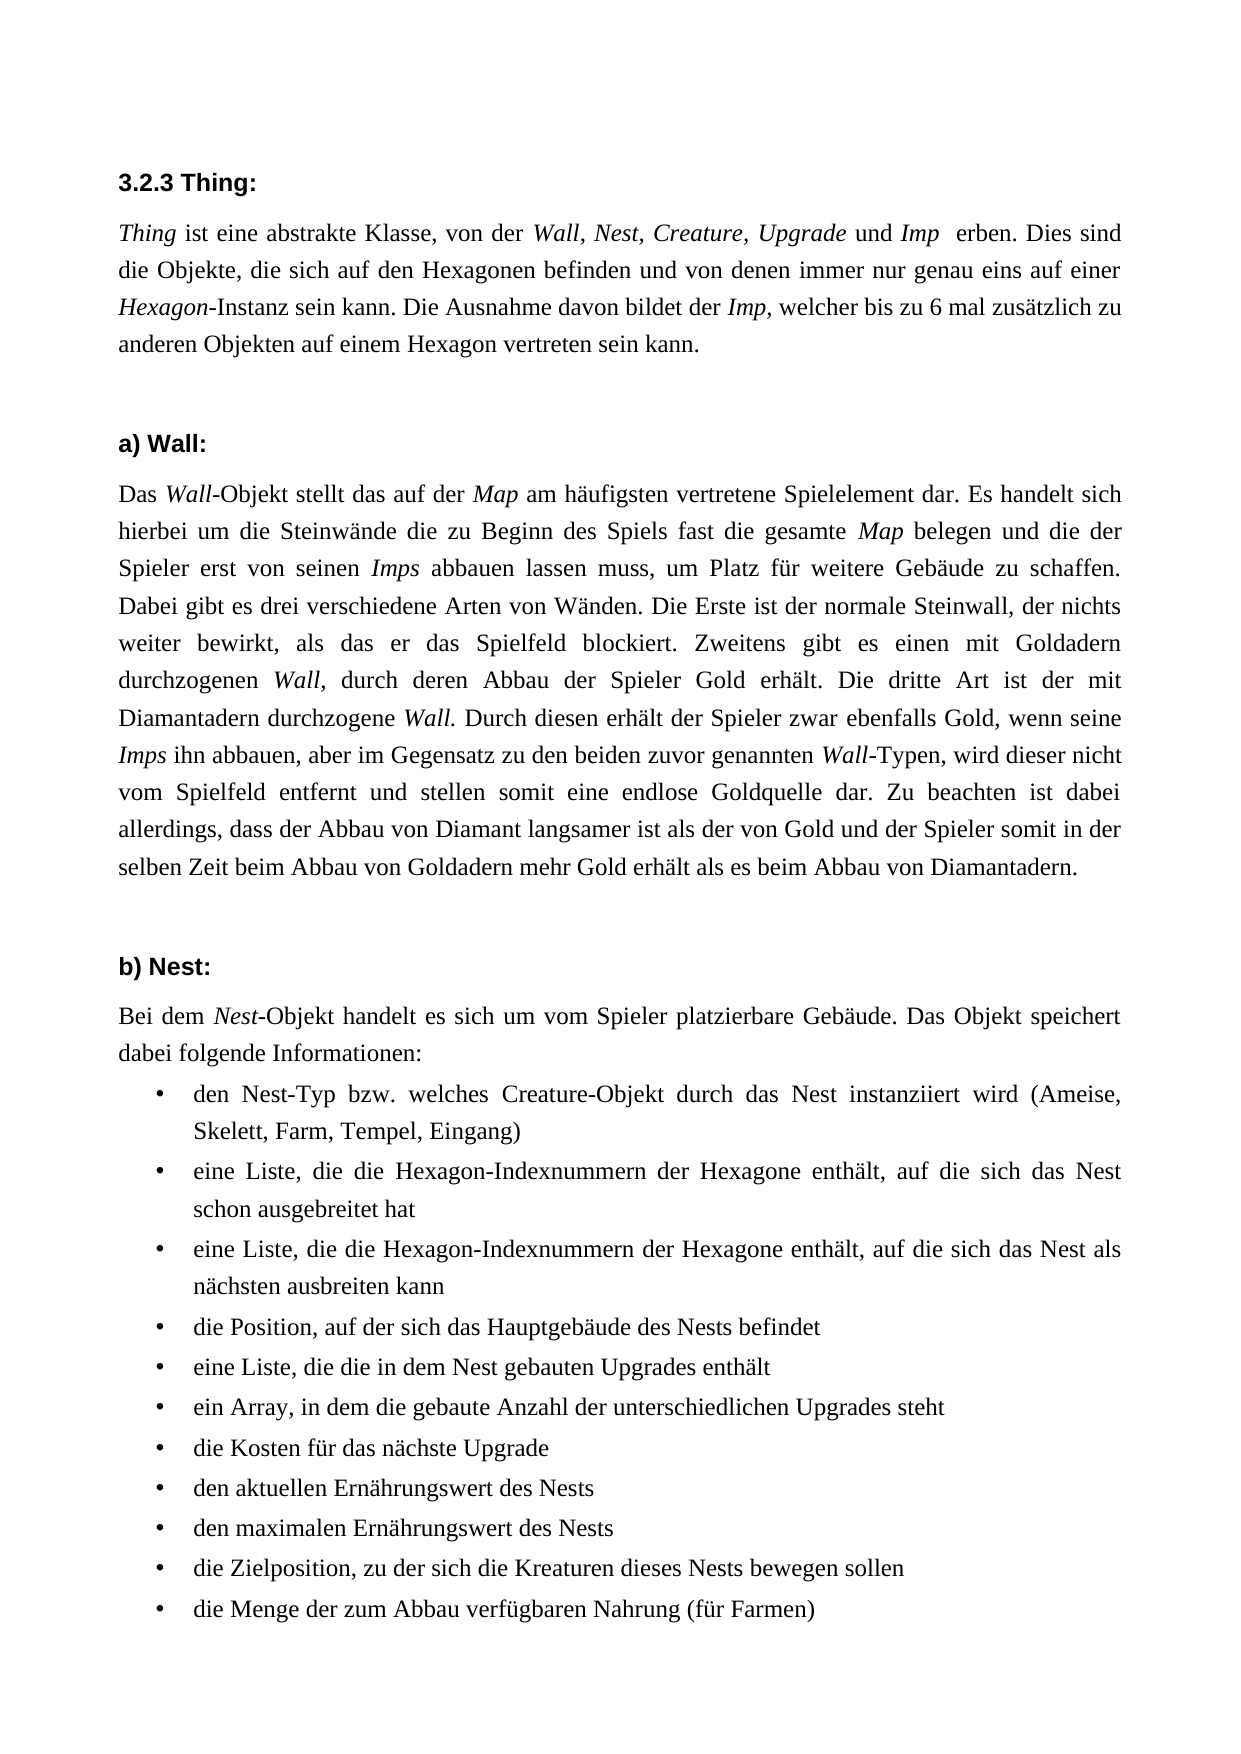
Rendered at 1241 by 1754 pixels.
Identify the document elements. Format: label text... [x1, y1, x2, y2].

list ein Array, in dem die gebaute Anzahl der unterschiedlichen Upgrades steht [156, 1392, 1122, 1421]
list eine Liste, die die Hexagon-Indexnummern der Hexagone enthält, auf die sich das Nest schon ausgebreitet hat [156, 1156, 1122, 1222]
text Bei dem Nest-Objekt handelt es sich um vom Spieler platzierbare Gebäude. Das Objekt speichert dabei folgende Informationen: [118, 1001, 1122, 1067]
list die Kosten für das nächste Upgrade [156, 1433, 1122, 1461]
list die Position, auf der sich das Hauptgebäude des Nests befindet [156, 1312, 1122, 1340]
text a) Wall: [118, 429, 1122, 458]
text b) Nest: [118, 951, 1122, 980]
list den aktuellen Ernährungswert des Nests [156, 1473, 1122, 1502]
list eine Liste, die die Hexagon-Indexnummern der Hexagone enthält, auf die sich das Nest als nächsten ausbreiten kann [156, 1234, 1122, 1300]
text 3.2.3 Thing: [118, 168, 1122, 197]
list eine Liste, die die in dem Nest gebauten Upgrades enthält [156, 1352, 1122, 1381]
list den maximalen Ernährungswert des Nests [156, 1513, 1122, 1542]
list die Zielposition, zu der sich die Kreaturen dieses Nests bewegen sollen [156, 1553, 1122, 1582]
text Das Wall-Objekt stellt das auf der Map am häufigsten vertretene Spielelement dar. Es handelt sich hierbei um die Steinwände die zu Beginn des Spiels fast die gesamte Map belegen und die der Spieler erst von seinen Imps abbauen lassen muss, um Platz für weitere Gebäude zu schaffen. Dabei gibt es drei verschiedene Arten von Wänden. Die Erste ist der normale Steinwall, der nichts weiter bewirkt, als das er das Spielfeld blockiert. Zweitens gibt es einen mit Goldadern durchzogenen Wall, durch deren Abbau der Spieler Gold erhält. Die dritte Art ist der mit Diamantadern durchzogene Wall. Durch diesen erhält der Spieler zwar ebenfalls Gold, wenn seine Imps ihn abbauen, aber im Gegensatz zu den beiden zuvor genannten Wall-Typen, wird dieser nicht vom Spielfeld entfernt und stellen somit eine endlose Goldquelle dar. Zu beachten ist dabei allerdings, dass der Abbau von Diamant langsamer ist als der von Gold und der Spieler somit in der selben Zeit beim Abbau von Goldadern mehr Gold erhält als es beim Abbau von Diamantadern. [118, 479, 1122, 881]
list den Nest-Typ bzw. welches Creature-Objekt durch das Nest instanziiert wird (Ameise, Skelett, Farm, Tempel, Eingang) [156, 1079, 1122, 1145]
list die Menge der zum Abbau verfügbaren Nahrung (für Farmen) [156, 1594, 1122, 1623]
text Thing ist eine abstrakte Klasse, von der Wall, Nest, Creature, Upgrade und Imp erben. Dies sind die Objekte, die sich auf den Hexagonen befinden und von denen immer nur genau eins auf einer Hexagon-Instanz sein kann. Die Ausnahme davon bildet der Imp, welcher bis zu 6 mal zusätzlich zu anderen Objekten auf einem Hexagon vertreten sein kann. [118, 218, 1122, 358]
